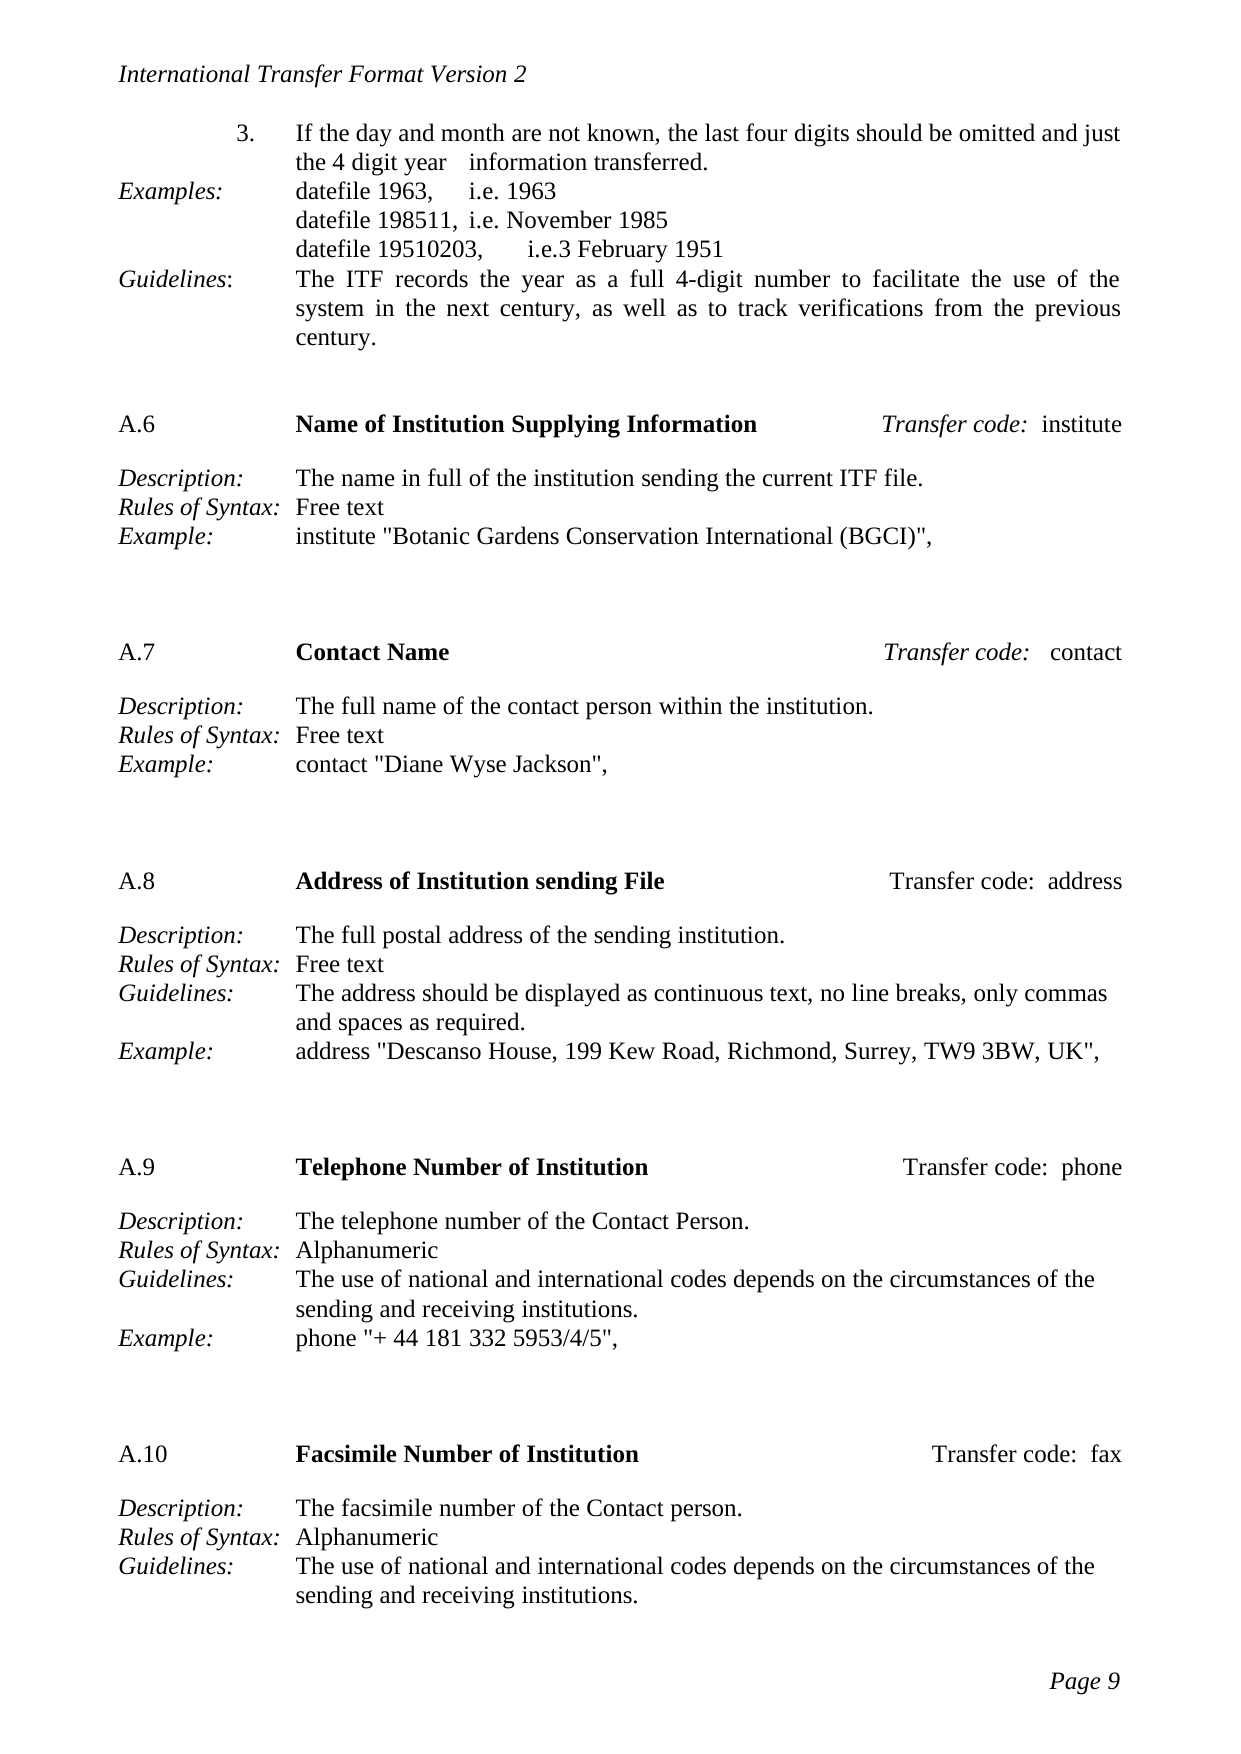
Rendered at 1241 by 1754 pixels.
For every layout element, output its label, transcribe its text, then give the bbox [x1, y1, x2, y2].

text Guidelines: The use of national and international codes depends on the circumstances of the sending and receiving institutions. [118, 1551, 1122, 1609]
text Description: The full postal address of the sending institution. [118, 920, 1122, 949]
text Description: The name in full of the institution sending the current ITF file. [118, 463, 1122, 492]
text Rules of Syntax: Alphanumeric [118, 1235, 1122, 1264]
text A.8 Address of Institution sending File Transfer code: address [118, 866, 1122, 895]
text A.7 Contact Name Transfer code: contact [118, 637, 1122, 666]
text Examples: datefile 1963, i.e. 1963 [118, 176, 1122, 205]
text Description: The full name of the contact person within the institution. [118, 691, 1122, 720]
text Example: contact "Diane Wyse Jackson", [118, 749, 1122, 778]
text 3. If the day and month are not known, the last four digits should be omitted and just the 4 digit year information transferred. [236, 118, 1122, 176]
text Guidelines: The address should be displayed as continuous text, no line breaks, only commas and spaces as required. [118, 978, 1122, 1036]
text Example: institute "Botanic Gardens Conservation International (BGCI)", [118, 521, 1122, 550]
text A.9 Telephone Number of Institution Transfer code: phone [118, 1152, 1122, 1181]
text A.10 Facsimile Number of Institution Transfer code: fax [118, 1439, 1122, 1468]
text Guidelines: The ITF records the year as a full 4-digit number to facilitate the use of the system in the next century, as well as to track verifications from the previous century. [118, 263, 1122, 351]
text datefile 198511, i.e. November 1985 [118, 205, 1122, 234]
text datefile 19510203, i.e.3 February 1951 [118, 234, 1122, 263]
text Example: phone "+ 44 181 332 5953/4/5", [118, 1322, 1122, 1352]
text Example: address "Descanso House, 199 Kew Road, Richmond, Surrey, TW9 3BW, UK", [118, 1036, 1122, 1065]
text A.6 Name of Institution Supplying Information Transfer code: institute [118, 409, 1122, 438]
text Rules of Syntax: Free text [118, 949, 1122, 978]
text Description: The telephone number of the Contact Person. [118, 1206, 1122, 1235]
text Rules of Syntax: Free text [118, 720, 1122, 749]
text Description: The facsimile number of the Contact person. [118, 1493, 1122, 1522]
text Guidelines: The use of national and international codes depends on the circumstances of the sending and receiving institutions. [118, 1264, 1122, 1322]
text Rules of Syntax: Free text [118, 492, 1122, 521]
text Rules of Syntax: Alphanumeric [118, 1522, 1122, 1551]
